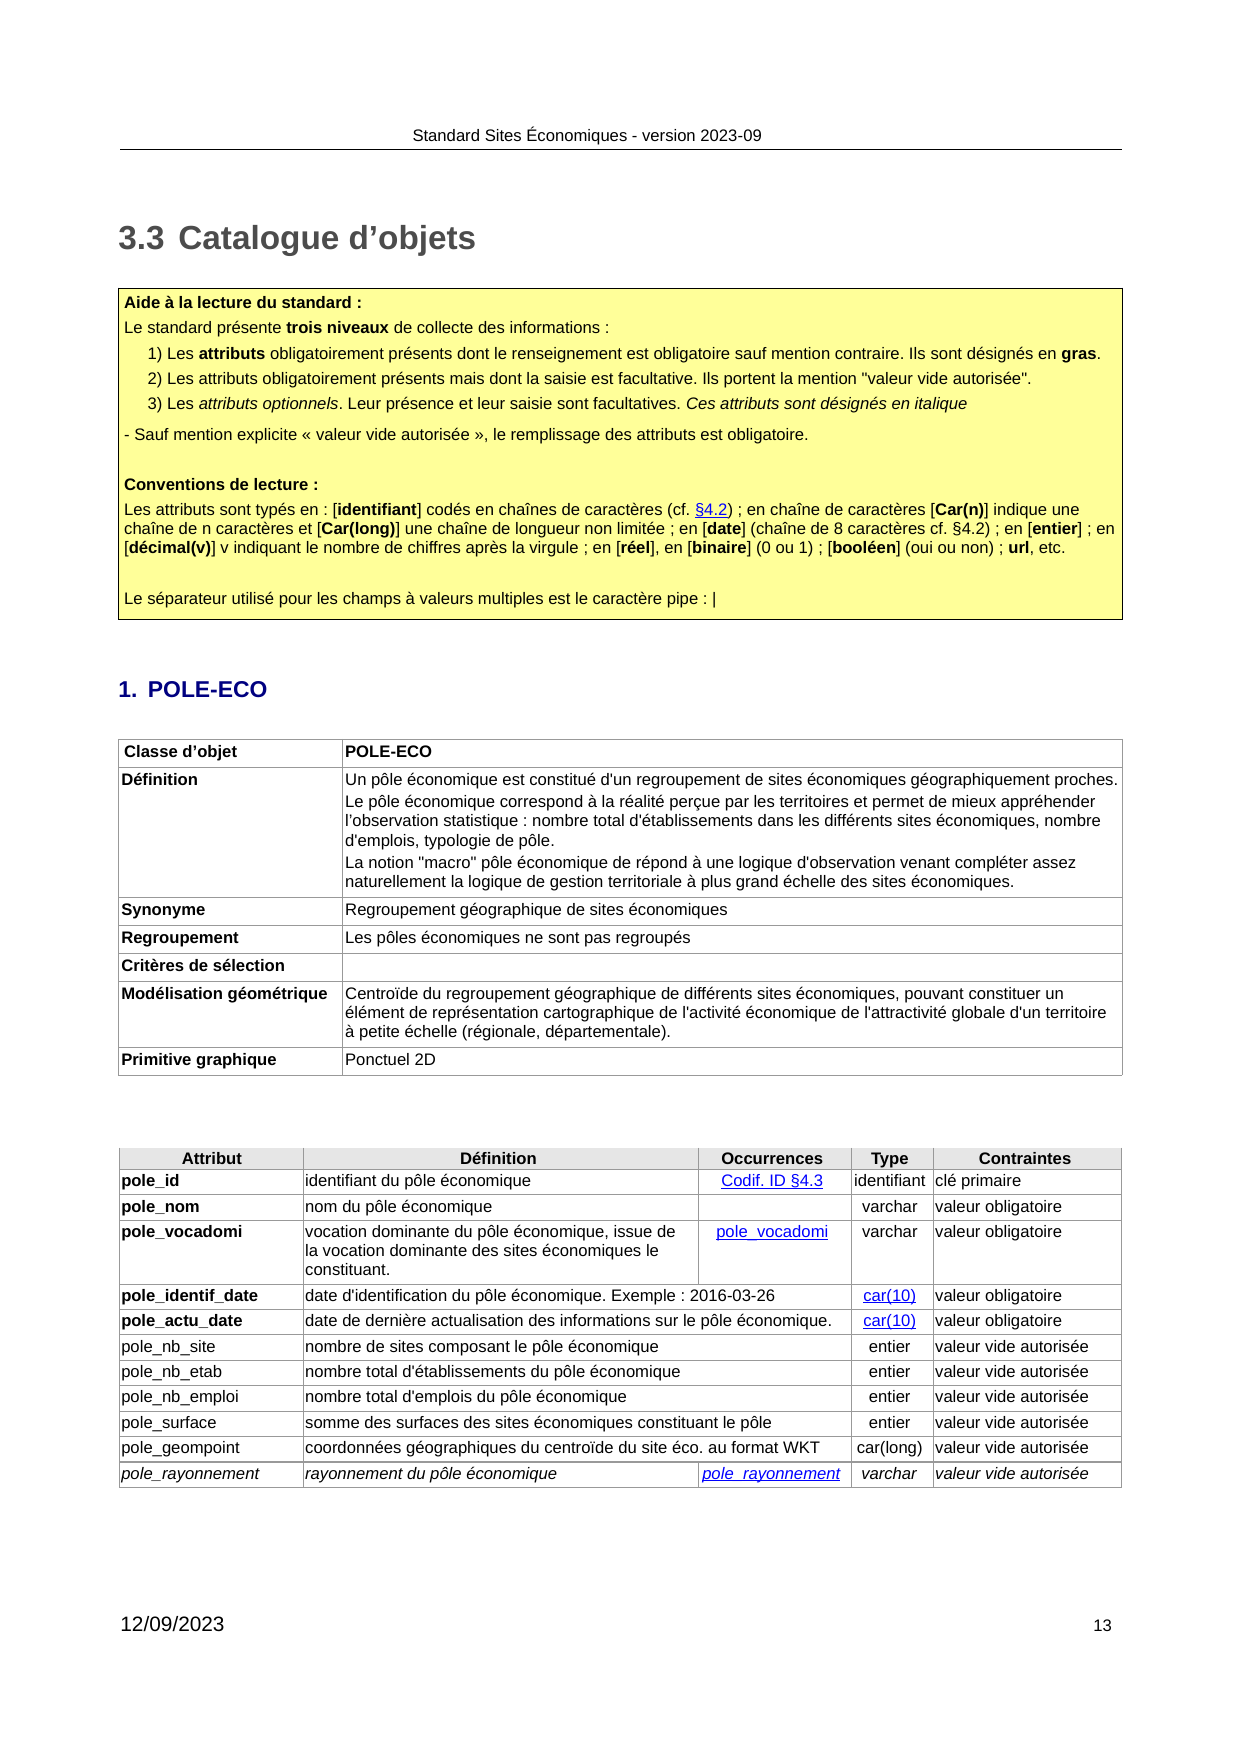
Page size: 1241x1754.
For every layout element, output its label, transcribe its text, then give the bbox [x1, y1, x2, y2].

table_cell pole_nb_emploi [120, 1386, 303, 1411]
table_cell car(10) [852, 1285, 933, 1309]
table_cell Définition [119, 768, 342, 897]
table_cell pole_vocadomi [699, 1221, 851, 1283]
table_header Classe d’objet [119, 740, 342, 767]
table_cell Centroïde du regroupement géographique de différents sites économiques, pouvant constituer un élément de représentation cartographique de l'activité économique de l'attractivité globale d'un territoire à petite échelle (régionale, départementale). [343, 982, 1122, 1047]
table_cell valeur obligatoire [934, 1310, 1121, 1334]
subtitle Catalogue d’objets [118, 218, 1122, 256]
table_cell nombre de sites composant le pôle économique [304, 1335, 851, 1360]
table_cell date de dernière actualisation des informations sur le pôle économique. [304, 1310, 851, 1334]
table_cell pole_id [120, 1170, 303, 1194]
table_cell nombre total d'emplois du pôle économique [304, 1386, 851, 1411]
table_cell Critères de sélection [119, 954, 342, 981]
subtitle POLE-ECO [118, 676, 1122, 702]
table_cell [699, 1195, 851, 1220]
table_cell valeur obligatoire [934, 1221, 1121, 1283]
table_cell valeur vide autorisée [934, 1361, 1121, 1385]
table_cell date d'identification du pôle économique. Exemple : 2016-03-26 [304, 1285, 851, 1309]
table_cell rayonnement du pôle économique [304, 1463, 698, 1487]
table_cell Synonyme [119, 898, 342, 924]
table_header POLE-ECO [343, 740, 1122, 767]
table_cell Codif. ID §4.3 [699, 1170, 851, 1194]
table_cell car(10) [852, 1310, 933, 1334]
table_cell somme des surfaces des sites économiques constituant le pôle [304, 1412, 851, 1436]
table_cell valeur vide autorisée [934, 1386, 1121, 1411]
table_cell valeur vide autorisée [934, 1463, 1121, 1487]
table_cell coordonnées géographiques du centroïde du site éco. au format WKT [304, 1437, 851, 1461]
table_cell valeur vide autorisée [934, 1412, 1121, 1436]
table_cell valeur obligatoire [934, 1195, 1121, 1220]
table_cell car(long) [852, 1437, 933, 1461]
table_cell pole_identif_date [120, 1285, 303, 1309]
table_cell entier [852, 1361, 933, 1385]
table_cell entier [852, 1386, 933, 1411]
table_cell entier [852, 1335, 933, 1360]
table_cell nombre total d'établissements du pôle économique [304, 1361, 851, 1385]
table_cell Primitive graphique [119, 1048, 342, 1075]
table_cell valeur vide autorisée [934, 1335, 1121, 1360]
table_header Occurrences [699, 1148, 851, 1169]
table_cell [343, 954, 1122, 981]
table_cell valeur vide autorisée [934, 1437, 1121, 1461]
table_cell pole_nom [120, 1195, 303, 1220]
table_cell varchar [852, 1221, 933, 1283]
table_cell pole_geompoint [120, 1437, 303, 1461]
table_header Attribut [120, 1148, 303, 1169]
table_header Aide à la lecture du standard : Le standard présente trois niveaux de collecte des informations : 1) Les attributs obligatoirement présents dont le renseignement est obligatoire sauf mention contraire. Ils sont désignés en gras. 2) Les attributs obligatoirement présents mais dont la saisie est facultative. Ils portent la mention "valeur vide autorisée". 3) Les attributs optionnels. Leur présence et leur saisie sont facultatives. Ces attributs sont désignés en italique - Sauf mention explicite « valeur vide autorisée », le remplissage des attributs est obligatoire. Conventions de lecture : Les attributs sont typés en : [identifiant] codés en chaînes de caractères (cf. §4.2) ; en chaîne de caractères [Car(n)] indique une chaîne de n caractères et [Car(long)] une chaîne de longueur non limitée ; en [date] (chaîne de 8 caractères cf. §4.2) ; en [entier] ; en [décimal(v)] v indiquant le nombre de chiffres après la virgule ; en [réel], en [binaire] (0 ou 1) ; [booléen] (oui ou non) ; url, etc. Le séparateur utilisé pour les champs à valeurs multiples est le caractère pipe : | [119, 289, 1122, 619]
table_cell Les pôles économiques ne sont pas regroupés [343, 926, 1122, 953]
table_cell pole_rayonnement [120, 1463, 303, 1487]
table_header Contraintes [934, 1148, 1121, 1169]
table_cell entier [852, 1412, 933, 1436]
table_cell varchar [852, 1463, 933, 1487]
table_cell Regroupement [119, 926, 342, 953]
table_cell identifiant [852, 1170, 933, 1194]
table_cell pole_vocadomi [120, 1221, 303, 1283]
table_cell pole_nb_site [120, 1335, 303, 1360]
table_cell identifiant du pôle économique [304, 1170, 698, 1194]
table_cell Un pôle économique est constitué d'un regroupement de sites économiques géographiquement proches. Le pôle économique correspond à la réalité perçue par les territoires et permet de mieux appréhender l’observation statistique : nombre total d'établissements dans les différents sites économiques, nombre d'emplois, typologie de pôle. La notion "macro" pôle économique de répond à une logique d'observation venant compléter assez naturellement la logique de gestion territoriale à plus grand échelle des sites économiques. [343, 768, 1122, 897]
table_cell clé primaire [934, 1170, 1121, 1194]
table_cell pole_rayonnement [699, 1463, 851, 1487]
table_cell valeur obligatoire [934, 1285, 1121, 1309]
table_cell pole_actu_date [120, 1310, 303, 1334]
table_cell Regroupement géographique de sites économiques [343, 898, 1122, 924]
table_cell Ponctuel 2D [343, 1048, 1122, 1075]
table_cell nom du pôle économique [304, 1195, 698, 1220]
table_cell Modélisation géométrique [119, 982, 342, 1047]
table_cell vocation dominante du pôle économique, issue de la vocation dominante des sites économiques le constituant. [304, 1221, 698, 1283]
table_cell pole_surface [120, 1412, 303, 1436]
table_header Type [852, 1148, 933, 1169]
table_cell varchar [852, 1195, 933, 1220]
table_cell pole_nb_etab [120, 1361, 303, 1385]
table_header Définition [304, 1148, 698, 1169]
